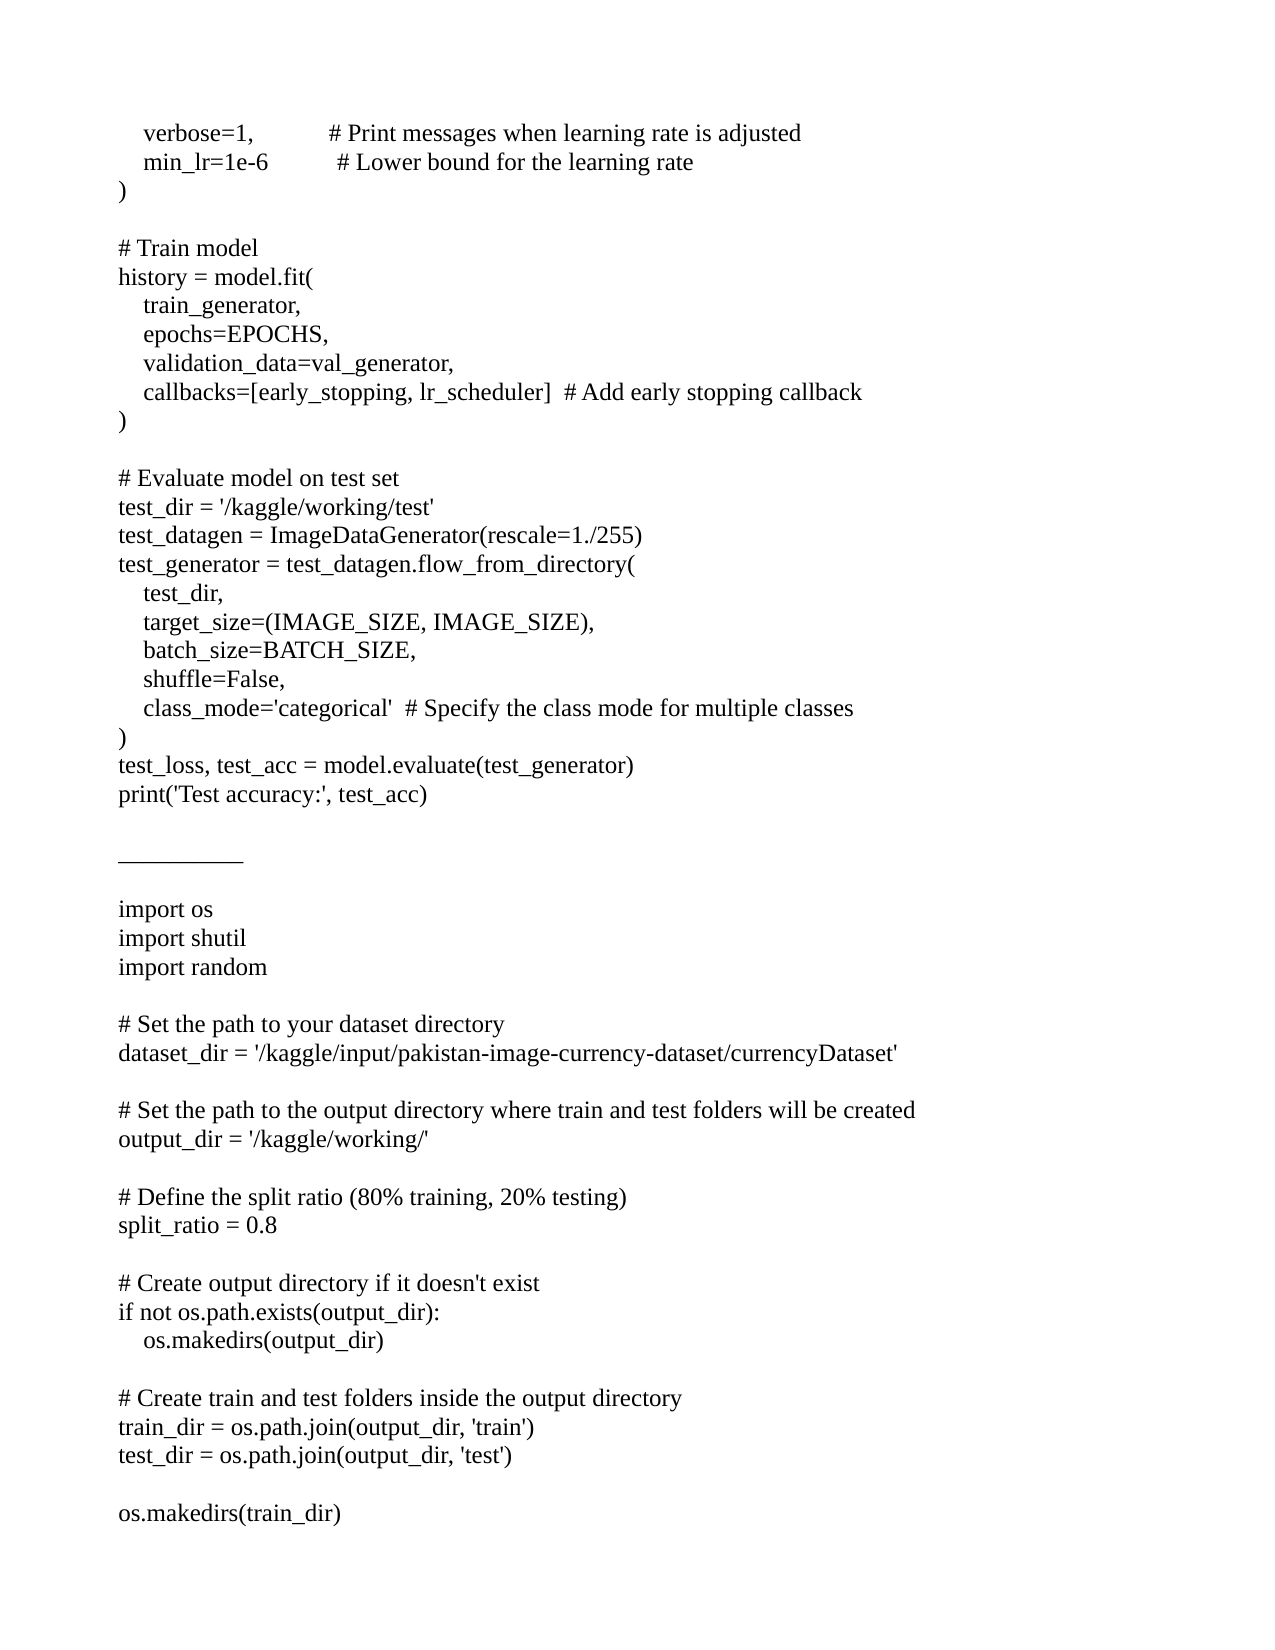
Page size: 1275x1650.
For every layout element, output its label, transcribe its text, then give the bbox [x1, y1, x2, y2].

text target_size=(IMAGE_SIZE, IMAGE_SIZE), [118, 607, 1157, 636]
text verbose=1, # Print messages when learning rate is adjusted [118, 118, 1157, 147]
text if not os.path.exists(output_dir): [118, 1297, 1157, 1326]
text min_lr=1e-6 # Lower bound for the learning rate [118, 147, 1157, 176]
text validation_data=val_generator, [118, 348, 1157, 377]
text import os [118, 894, 1157, 923]
text callbacks=[early_stopping, lr_scheduler] # Add early stopping callback [118, 377, 1157, 406]
text output_dir = '/kaggle/working/' [118, 1124, 1157, 1153]
text ) [118, 722, 1157, 751]
text dataset_dir = '/kaggle/input/pakistan-image-currency-dataset/currencyDataset' [118, 1038, 1157, 1067]
text import random [118, 952, 1157, 981]
text # Create output directory if it doesn't exist [118, 1268, 1157, 1297]
text os.makedirs(output_dir) [118, 1326, 1157, 1354]
text test_generator = test_datagen.flow_from_directory( [118, 549, 1157, 578]
text shuffle=False, [118, 664, 1157, 693]
text train_generator, [118, 291, 1157, 319]
text batch_size=BATCH_SIZE, [118, 636, 1157, 664]
text ) [118, 406, 1157, 434]
text __________ [118, 837, 1157, 866]
text test_dir = '/kaggle/working/test' [118, 492, 1157, 521]
text epochs=EPOCHS, [118, 319, 1157, 348]
text ) [118, 176, 1157, 204]
text test_dir = os.path.join(output_dir, 'test') [118, 1441, 1157, 1469]
text os.makedirs(train_dir) [118, 1498, 1157, 1527]
text split_ratio = 0.8 [118, 1211, 1157, 1239]
text class_mode='categorical' # Specify the class mode for multiple classes [118, 693, 1157, 722]
text # Set the path to your dataset directory [118, 1009, 1157, 1038]
text # Set the path to the output directory where train and test folders will be created [118, 1096, 1157, 1124]
text import shutil [118, 923, 1157, 952]
text train_dir = os.path.join(output_dir, 'train') [118, 1412, 1157, 1441]
text # Create train and test folders inside the output directory [118, 1383, 1157, 1412]
text test_datagen = ImageDataGenerator(rescale=1./255) [118, 521, 1157, 549]
text test_loss, test_acc = model.evaluate(test_generator) [118, 751, 1157, 779]
text # Train model [118, 233, 1157, 262]
text test_dir, [118, 578, 1157, 607]
text # Evaluate model on test set [118, 463, 1157, 492]
text # Define the split ratio (80% training, 20% testing) [118, 1182, 1157, 1211]
text history = model.fit( [118, 262, 1157, 291]
text print('Test accuracy:', test_acc) [118, 779, 1157, 808]
